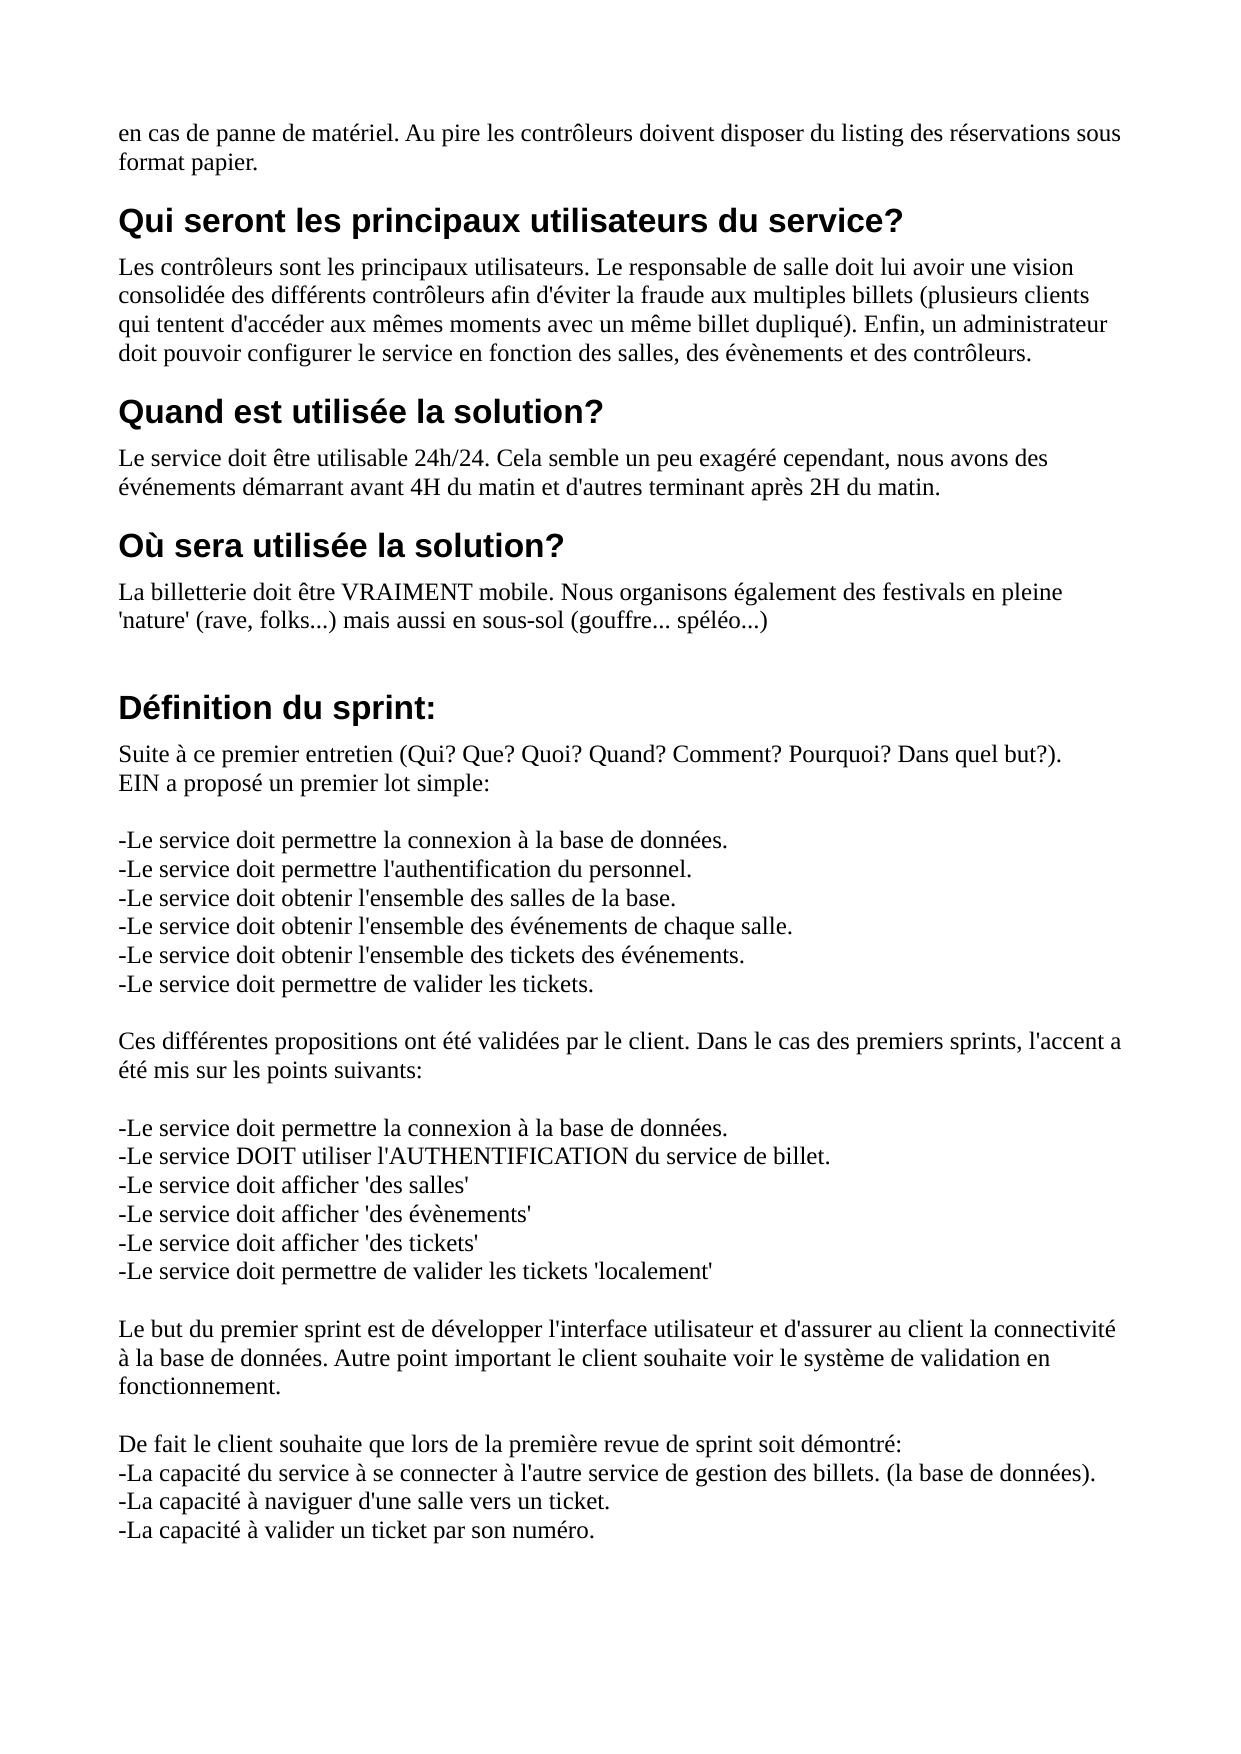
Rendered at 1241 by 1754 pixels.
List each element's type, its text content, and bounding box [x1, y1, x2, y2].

text -La capacité à naviguer d'une salle vers un ticket. [118, 1486, 1122, 1515]
text -Le service doit afficher 'des salles' [118, 1170, 1122, 1199]
text -La capacité du service à se connecter à l'autre service de gestion des billets. (la base de données). [118, 1458, 1122, 1486]
text Le service doit être utilisable 24h/24. Cela semble un peu exagéré cependant, nous avons des événements démarrant avant 4H du matin et d'autres terminant après 2H du matin. [118, 443, 1122, 500]
text Suite à ce premier entretien (Qui? Que? Quoi? Quand? Comment? Pourquoi? Dans quel but?). [118, 739, 1122, 768]
text en cas de panne de matériel. Au pire les contrôleurs doivent disposer du listing des réservations sous format papier. [118, 118, 1122, 176]
text -Le service doit obtenir l'ensemble des salles de la base. [118, 883, 1122, 911]
text Ces différentes propositions ont été validées par le client. Dans le cas des premiers sprints, l'accent a été mis sur les points suivants: [118, 1026, 1122, 1084]
text -Le service doit afficher 'des tickets' [118, 1228, 1122, 1256]
text -La capacité à valider un ticket par son numéro. [118, 1515, 1122, 1544]
text Les contrôleurs sont les principaux utilisateurs. Le responsable de salle doit lui avoir une vision consolidée des différents contrôleurs afin d'éviter la fraude aux multiples billets (plusieurs clients qui tentent d'accéder aux mêmes moments avec un même billet dupliqué). Enfin, un administrateur doit pouvoir configurer le service en fonction des salles, des évènements et des contrôleurs. [118, 252, 1122, 367]
text -Le service doit permettre la connexion à la base de données. [118, 1113, 1122, 1141]
text -Le service doit permettre la connexion à la base de données. [118, 825, 1122, 854]
text EIN a proposé un premier lot simple: [118, 768, 1122, 796]
text La billetterie doit être VRAIMENT mobile. Nous organisons également des festivals en pleine 'nature' (rave, folks...) mais aussi en sous-sol (gouffre... spéléo...) [118, 577, 1122, 634]
text -Le service doit permettre de valider les tickets 'localement' [118, 1256, 1122, 1285]
text -Le service doit permettre l'authentification du personnel. [118, 854, 1122, 883]
text -Le service doit afficher 'des évènements' [118, 1199, 1122, 1228]
text -Le service doit obtenir l'ensemble des événements de chaque salle. [118, 911, 1122, 940]
text De fait le client souhaite que lors de la première revue de sprint soit démontré: [118, 1429, 1122, 1458]
text -Le service DOIT utiliser l'AUTHENTIFICATION du service de billet. [118, 1141, 1122, 1170]
text -Le service doit obtenir l'ensemble des tickets des événements. [118, 940, 1122, 969]
subtitle Définition du sprint: [118, 688, 1122, 726]
text -Le service doit permettre de valider les tickets. [118, 969, 1122, 998]
subtitle Quand est utilisée la solution? [118, 392, 1122, 430]
subtitle Où sera utilisée la solution? [118, 525, 1122, 564]
text Le but du premier sprint est de développer l'interface utilisateur et d'assurer au client la connectivité à la base de données. Autre point important le client souhaite voir le système de validation en fonctionnement. [118, 1314, 1122, 1400]
subtitle Qui seront les principaux utilisateurs du service? [118, 201, 1122, 239]
